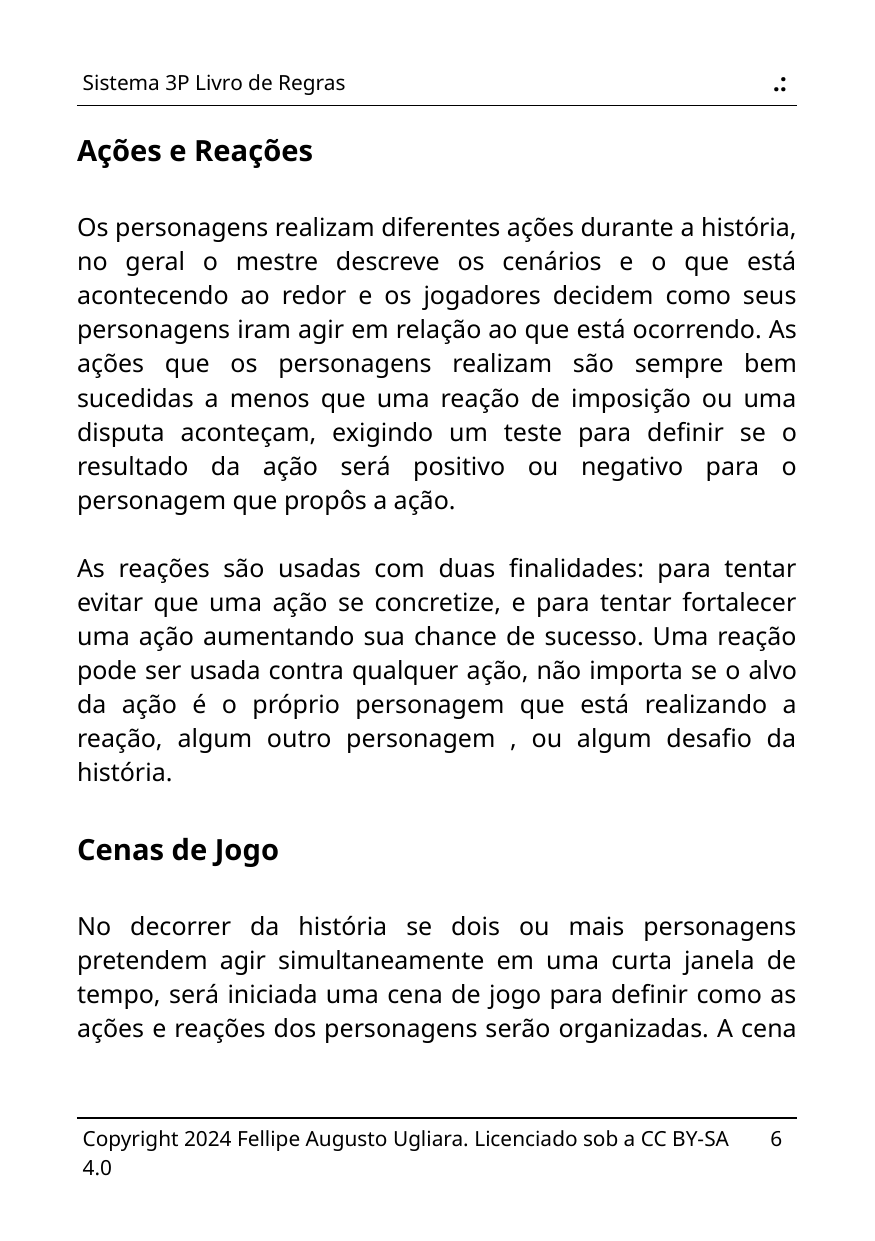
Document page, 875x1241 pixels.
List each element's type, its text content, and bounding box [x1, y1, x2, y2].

text As reações são usadas com duas finalidades: para tentar evitar que uma ação se concretize, e para tentar fortalecer uma ação aumentando sua chance de sucesso. Uma reação pode ser usada contra qualquer ação, não importa se o alvo da ação é o próprio personagem que está realizando a reação, algum outro personagem , ou algum desafio da história. [77, 551, 797, 789]
text No decorrer da história se dois ou mais personagens pretendem agir simultaneamente em uma curta janela de tempo, será iniciada uma cena de jogo para definir como as ações e reações dos personagens serão organizadas. A cena [77, 909, 797, 1045]
text Os personagens realizam diferentes ações durante a história, no geral o mestre descreve os cenários e o que está acontecendo ao redor e os jogadores decidem como seus personagens iram agir em relação ao que está ocorrendo. As ações que os personagens realizam são sempre bem sucedidas a menos que uma reação de imposição ou uma disputa aconteçam, exigindo um teste para definir se o resultado da ação será positivo ou negativo para o personagem que propôs a ação. [77, 210, 797, 516]
subtitle Cenas de Jogo [77, 829, 797, 869]
subtitle Ações e Reações [77, 130, 797, 170]
